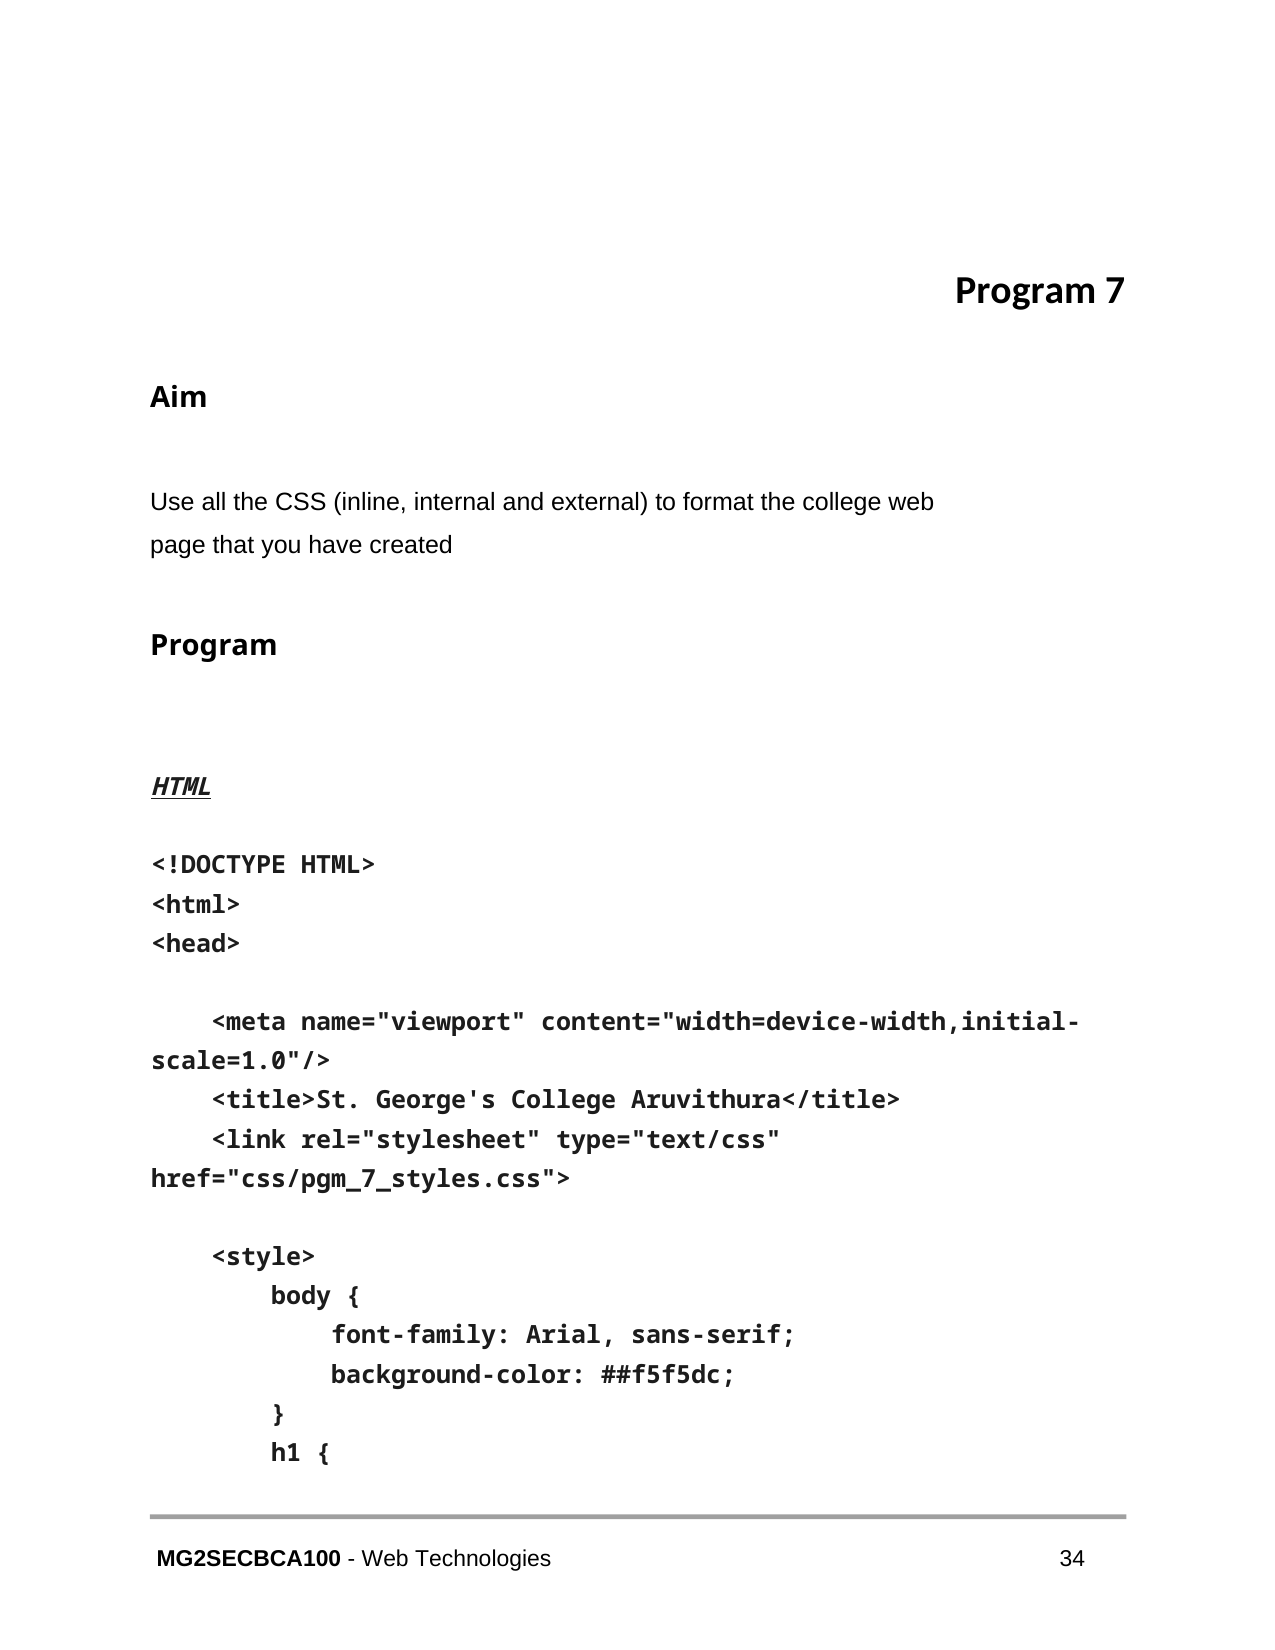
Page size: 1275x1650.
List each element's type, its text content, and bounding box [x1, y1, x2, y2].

text page that you have created [150, 530, 1125, 559]
text Aim [150, 377, 1125, 416]
text Use‬ ‭all‬ ‭the‬ ‭CSS‬ ‭(inline,‬ ‭internal‬ ‭and‬ ‭external)‬ ‭to‬ ‭format‬ ‭the‬ ‭college‬ ‭web‬ [150, 487, 1125, 516]
text Program [150, 624, 1125, 664]
text Program 7 [150, 265, 1125, 313]
table_header HTML <!DOCTYPE HTML> <html> <head> <meta name="viewport" content="width=device-width,initial-scale=1.0"/> <title>St. George's College Aruvithura</title> <link rel="stylesheet" type="text/css" href="css/pgm_7_styles.css"> <style> body { font-family: Arial, sans-serif; background-color: ##f5f5dc; } h1 { [140, 730, 1110, 1473]
